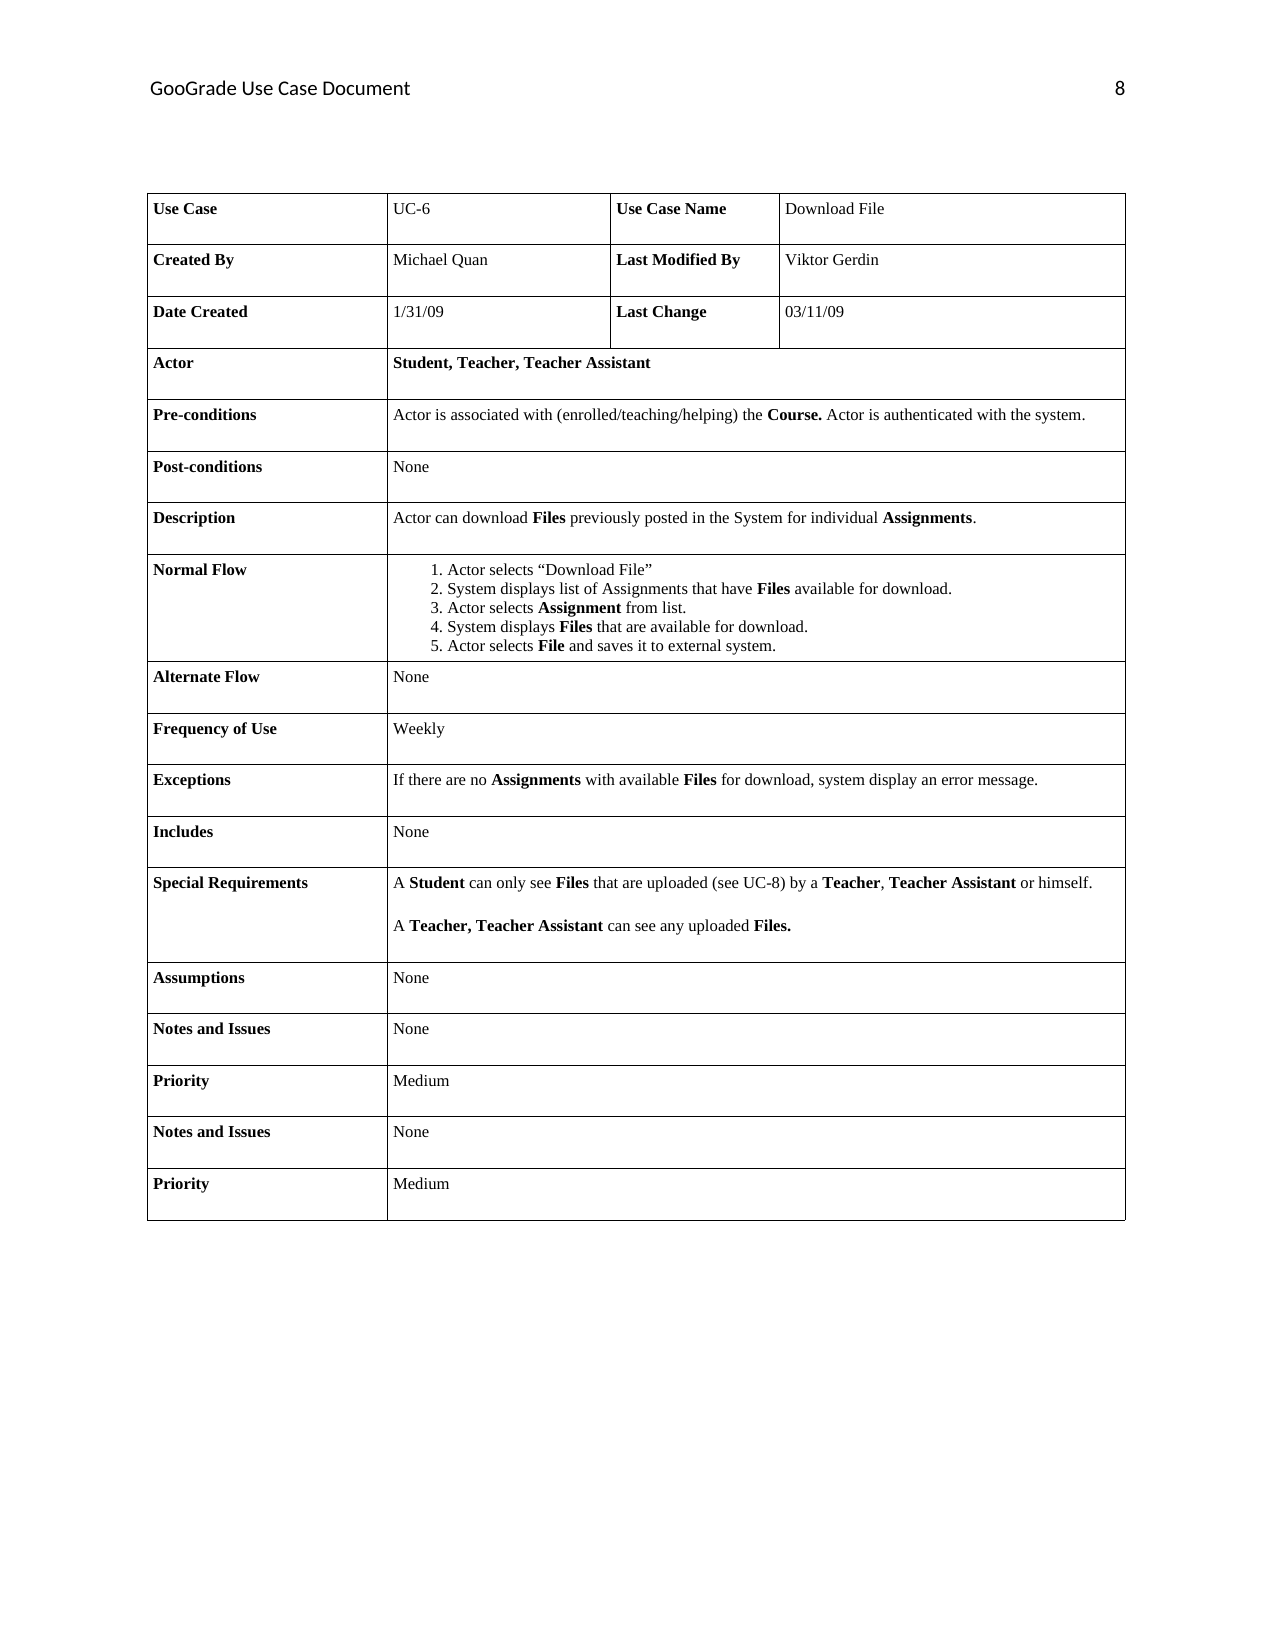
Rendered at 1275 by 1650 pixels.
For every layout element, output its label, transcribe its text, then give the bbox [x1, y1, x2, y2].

table_cell Actor can download Files previously posted in the System for individual Assignments. [388, 503, 1125, 554]
table_header Use Case Name [611, 194, 779, 244]
table_cell 1. Actor selects “Download File” 2. System displays list of Assignments that have Files available for download. 3. Actor selects Assignment from list. 4. System displays Files that are available for download. 5. Actor selects File and saves it to external system. [388, 555, 1125, 661]
table_cell 03/11/09 [780, 297, 1125, 347]
table_header Download File [780, 194, 1125, 244]
table_cell None [388, 1117, 1125, 1168]
table_cell None [388, 817, 1125, 867]
table_header UC-6 [388, 194, 610, 244]
table_cell None [388, 1014, 1125, 1065]
table_header Use Case [148, 194, 387, 244]
table_cell Post-conditions [148, 452, 387, 502]
table_cell Actor is associated with (enrolled/teaching/helping) the Course. Actor is authenticated with the system. [388, 400, 1125, 451]
table_cell Student, Teacher, Teacher Assistant [388, 349, 1125, 399]
table_cell Last Change [611, 297, 779, 347]
table_cell Medium [388, 1066, 1125, 1116]
table_cell Assumptions [148, 963, 387, 1013]
table_cell Pre-conditions [148, 400, 387, 451]
table_cell Weekly [388, 714, 1125, 764]
table_cell Notes and Issues [148, 1014, 387, 1065]
table_cell Notes and Issues [148, 1117, 387, 1168]
table_cell Special Requirements [148, 868, 387, 962]
table_cell Actor [148, 349, 387, 399]
table_cell None [388, 452, 1125, 502]
table_cell Last Modified By [611, 245, 779, 296]
table_cell Created By [148, 245, 387, 296]
table_cell A Student can only see Files that are uploaded (see UC-8) by a Teacher, Teacher Assistant or himself. A Teacher, Teacher Assistant can see any uploaded Files. [388, 868, 1125, 962]
table_cell Priority [148, 1169, 387, 1219]
table_cell If there are no Assignments with available Files for download, system display an error message. [388, 765, 1125, 816]
table_cell Includes [148, 817, 387, 867]
table_cell Exceptions [148, 765, 387, 816]
table_cell Alternate Flow [148, 662, 387, 713]
table_cell Normal Flow [148, 555, 387, 661]
table_cell Priority [148, 1066, 387, 1116]
table_cell Michael Quan [388, 245, 610, 296]
table_cell None [388, 963, 1125, 1013]
table_cell 1/31/09 [388, 297, 610, 347]
table_cell None [388, 662, 1125, 713]
table_cell Medium [388, 1169, 1125, 1219]
table_cell Description [148, 503, 387, 554]
table_cell Frequency of Use [148, 714, 387, 764]
table_cell Viktor Gerdin [780, 245, 1125, 296]
table_cell Date Created [148, 297, 387, 347]
